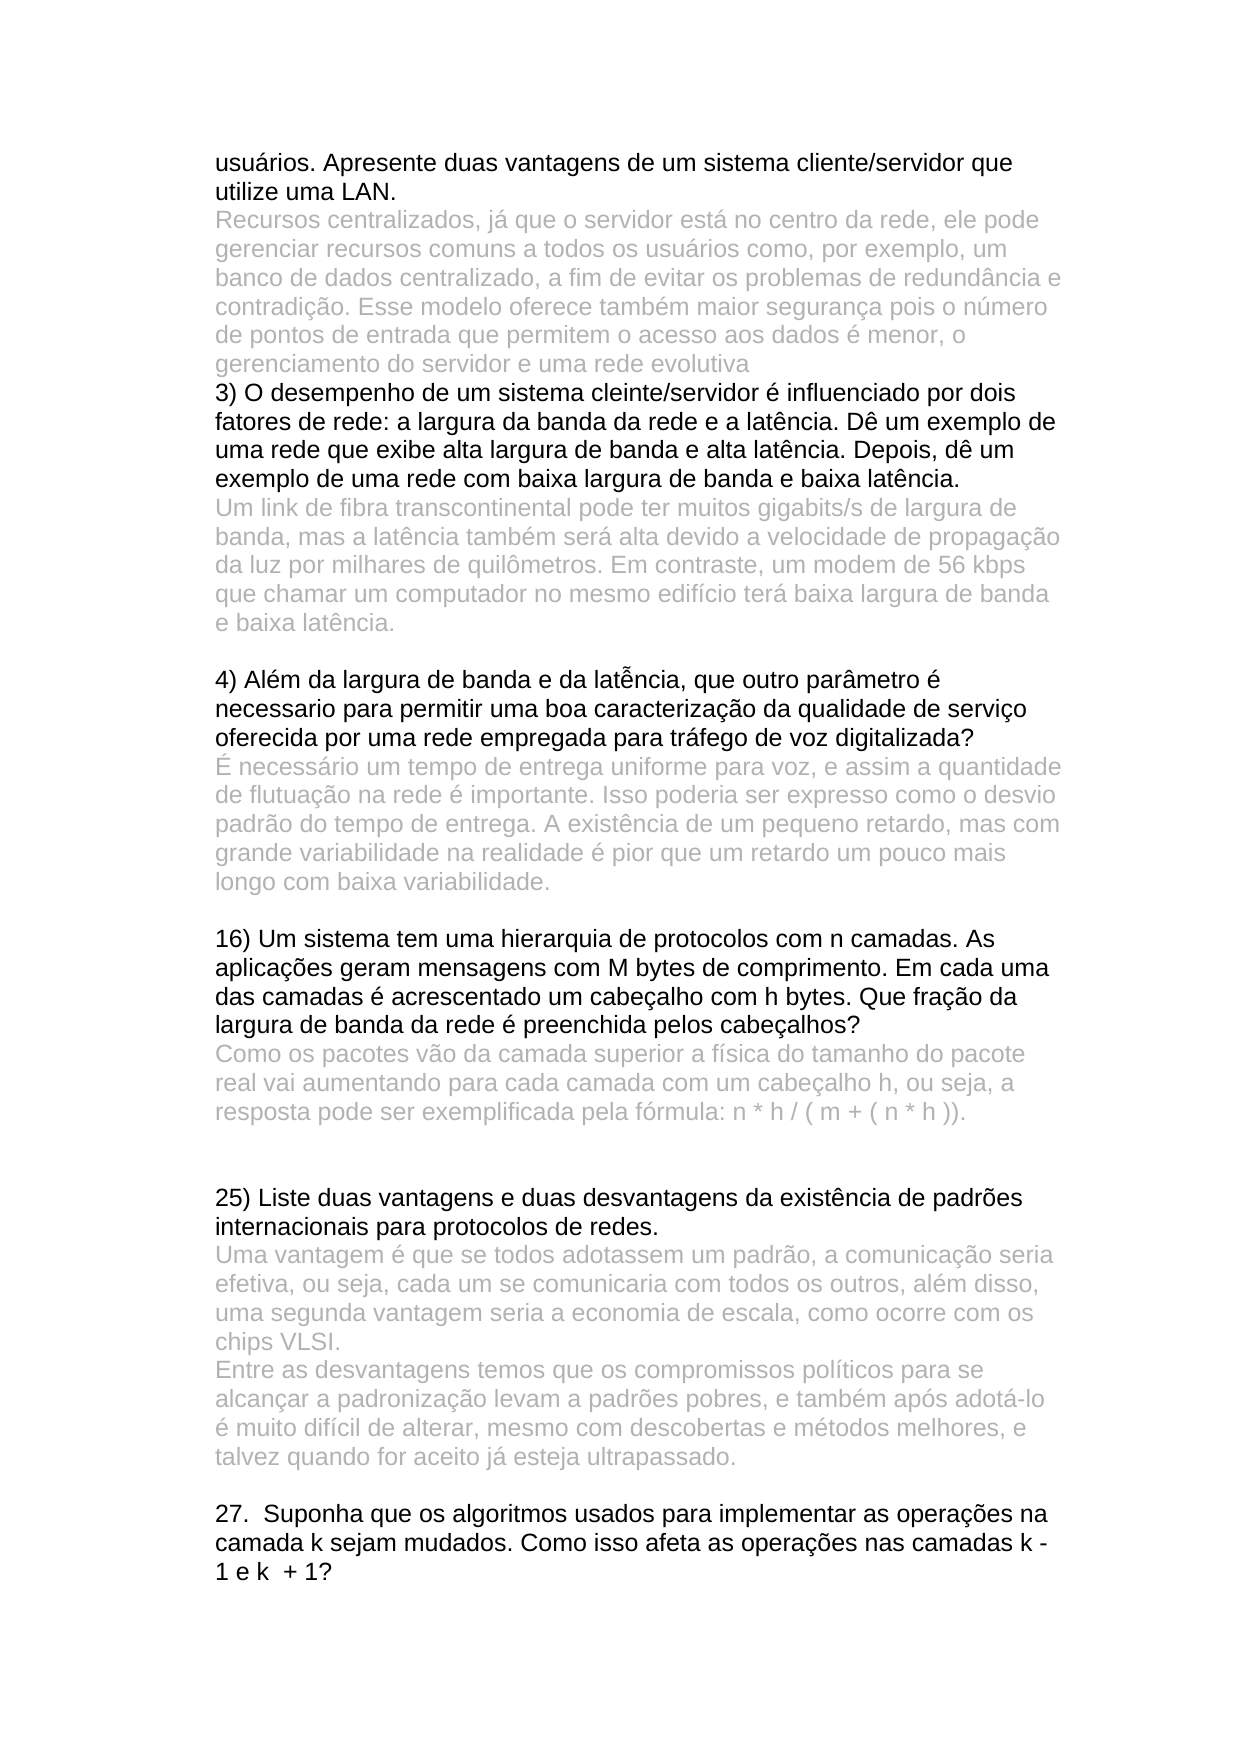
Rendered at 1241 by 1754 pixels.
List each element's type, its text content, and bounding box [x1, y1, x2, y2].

list É necessário um tempo de entrega uniforme para voz, e assim a quantidade de flutuação na rede é importante. Isso poderia ser expresso como o desvio padrão do tempo de entrega. A existência de um pequeno retardo, mas com grande variabilidade na realidade é pior que um retardo um pouco mais longo com baixa variabilidade. [177, 751, 1063, 895]
list usuários. Apresente duas vantagens de um sistema cliente/servidor que utilize uma LAN. [177, 148, 1063, 205]
list 4) Além da largura de banda e da latễncia, que outro parâmetro é necessario para permitir uma boa caracterização da qualidade de serviço oferecida por uma rede empregada para tráfego de voz digitalizada? [177, 665, 1063, 751]
list Entre as desvantagens temos que os compromissos políticos para se alcançar a padronização levam a padrões pobres, e também após adotá-lo é muito difícil de alterar, mesmo com descobertas e métodos melhores, e talvez quando for aceito já esteja ultrapassado. [177, 1355, 1063, 1470]
list Como os pacotes vão da camada superior a física do tamanho do pacote real vai aumentando para cada camada com um cabeçalho h, ou seja, a resposta pode ser exemplificada pela fórmula: n * h / ( m + ( n * h )). [177, 1039, 1063, 1125]
list 27. Suponha que os algoritmos usados para implementar as operações na camada k sejam mudados. Como isso afeta as operações nas camadas k - 1 e k + 1? [177, 1499, 1063, 1585]
list Uma vantagem é que se todos adotassem um padrão, a comunicação seria efetiva, ou seja, cada um se comunicaria com todos os outros, além disso, uma segunda vantagem seria a economia de escala, como ocorre com os chips VLSI. [177, 1240, 1063, 1355]
list Um link de fibra transcontinental pode ter muitos gigabits/s de largura de banda, mas a latência também será alta devido a velocidade de propagação da luz por milhares de quilômetros. Em contraste, um modem de 56 kbps que chamar um computador no mesmo edifício terá baixa largura de banda e baixa latência. [177, 493, 1063, 636]
list 3) O desempenho de um sistema cleinte/servidor é influenciado por dois fatores de rede: a largura da banda da rede e a latência. Dê um exemplo de uma rede que exibe alta largura de banda e alta latência. Depois, dê um exemplo de uma rede com baixa largura de banda e baixa latência. [177, 378, 1063, 493]
list 25) Liste duas vantagens e duas desvantagens da existência de padrões internacionais para protocolos de redes. [177, 1183, 1063, 1240]
list 16) Um sistema tem uma hierarquia de protocolos com n camadas. As aplicações geram mensagens com M bytes de comprimento. Em cada uma das camadas é acrescentado um cabeçalho com h bytes. Que fração da largura de banda da rede é preenchida pelos cabeçalhos? [177, 924, 1063, 1039]
list Recursos centralizados, já que o servidor está no centro da rede, ele pode gerenciar recursos comuns a todos os usuários como, por exemplo, um banco de dados centralizado, a fim de evitar os problemas de redundância e contradição. Esse modelo oferece também maior segurança pois o número de pontos de entrada que permitem o acesso aos dados é menor, o gerenciamento do servidor e uma rede evolutiva [177, 205, 1063, 378]
